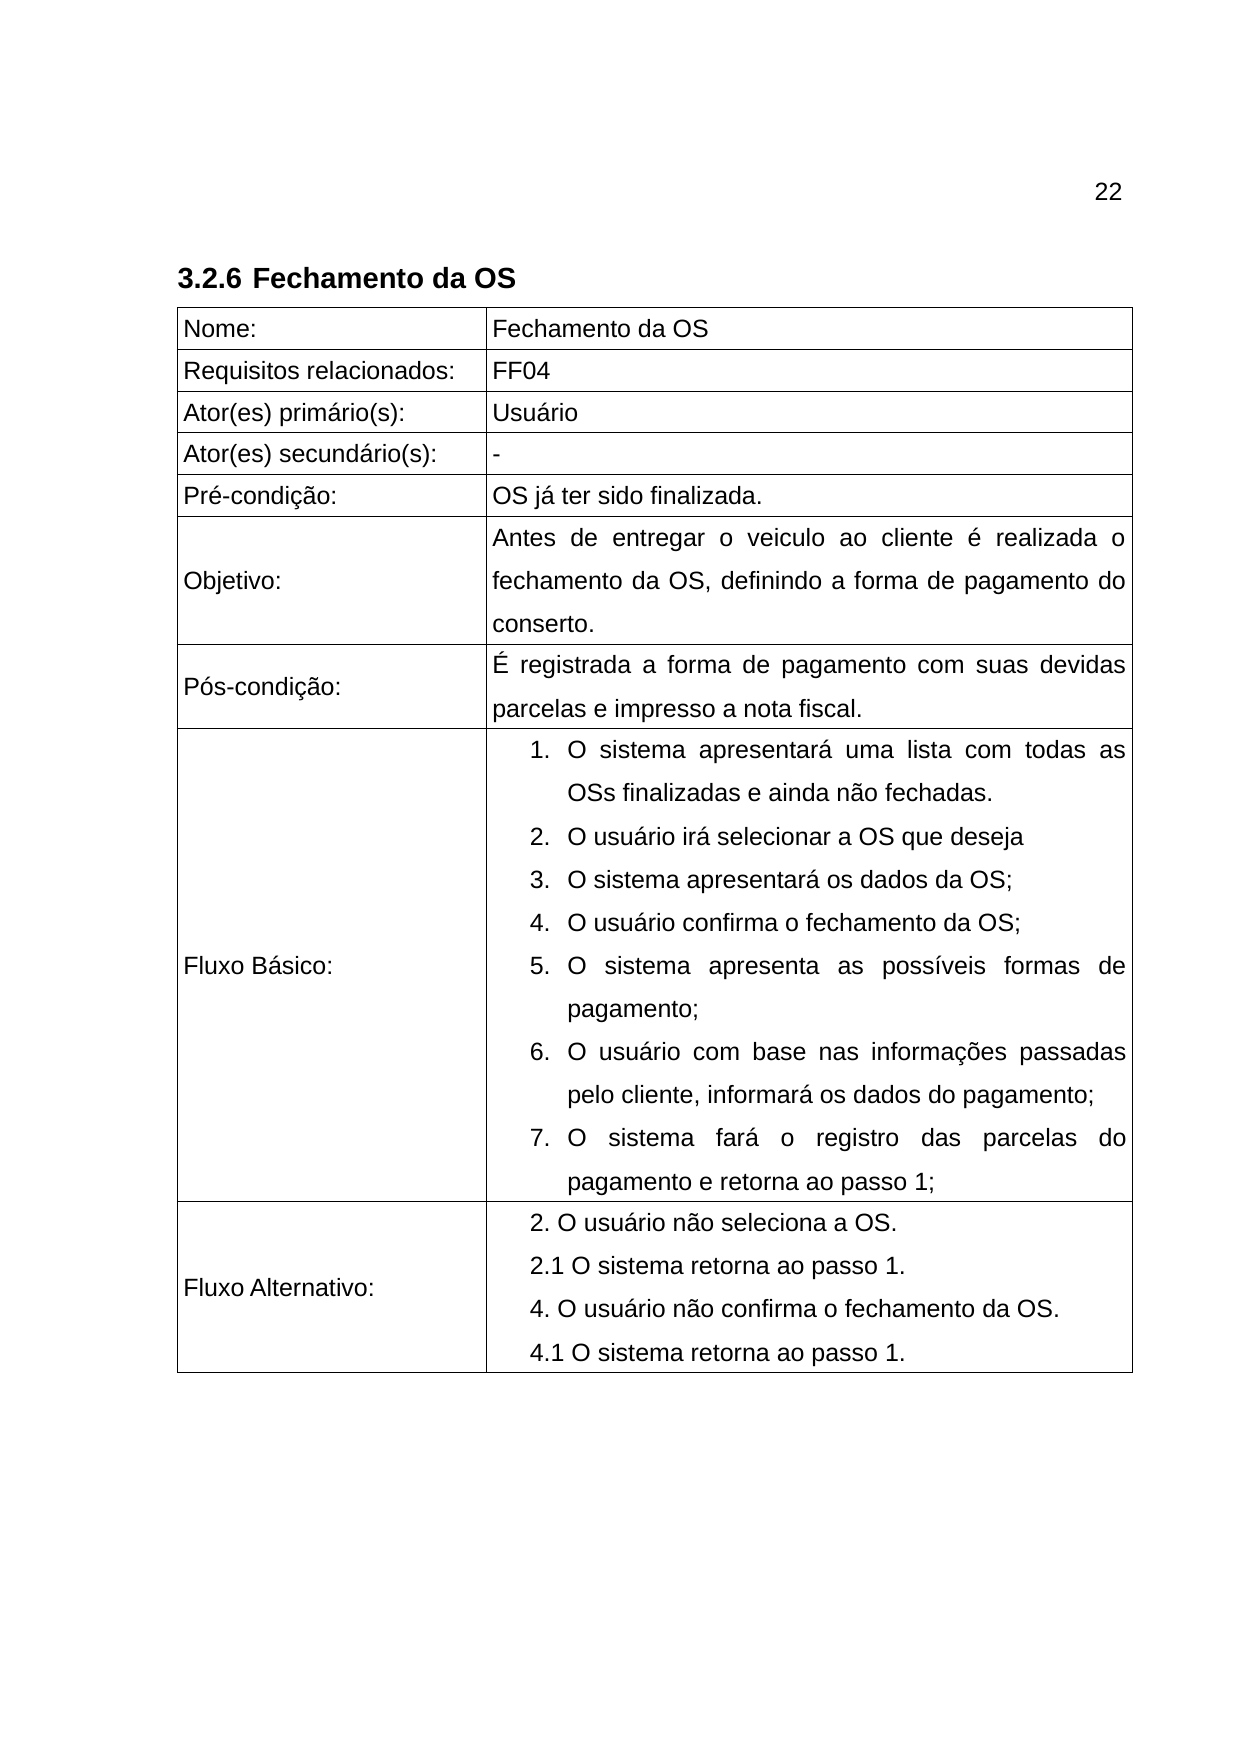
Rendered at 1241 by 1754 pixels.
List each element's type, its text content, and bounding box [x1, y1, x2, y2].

table_cell Antes de entregar o veiculo ao cliente é realizada o fechamento da OS, definindo a forma de pagamento do conserto. [487, 517, 1132, 643]
table_cell Fluxo Alternativo: [178, 1202, 486, 1372]
table_cell 2. O usuário não seleciona a OS. 2.1 O sistema retorna ao passo 1. 4. O usuário não confirma o fechamento da OS. 4.1 O sistema retorna ao passo 1. [487, 1202, 1132, 1372]
table_cell Usuário [487, 392, 1132, 432]
table_header Fechamento da OS [487, 308, 1132, 349]
table_cell Pré-condição: [178, 475, 486, 516]
table_cell FF04 [487, 350, 1132, 391]
table_cell É registrada a forma de pagamento com suas devidas parcelas e impresso a nota fiscal. [487, 645, 1132, 728]
table_header Nome: [178, 308, 486, 349]
subtitle Fechamento da OS [177, 261, 1122, 295]
table_cell - [487, 433, 1132, 474]
table_cell Objetivo: [178, 517, 486, 643]
table_cell Requisitos relacionados: [178, 350, 486, 391]
table_cell O sistema apresentará uma lista com todas as OSs finalizadas e ainda não fechadas. O usuário irá selecionar a OS que deseja O sistema apresentará os dados da OS; O usuário confirma o fechamento da OS; O sistema apresenta as possíveis formas de pagamento; O usuário com base nas informações passadas pelo cliente, informará os dados do pagamento; O sistema fará o registro das parcelas do pagamento e retorna ao passo 1; [487, 729, 1132, 1201]
table_cell Ator(es) primário(s): [178, 392, 486, 432]
table_cell Ator(es) secundário(s): [178, 433, 486, 474]
table_cell OS já ter sido finalizada. [487, 475, 1132, 516]
table_cell Pós-condição: [178, 645, 486, 728]
table_cell Fluxo Básico: [178, 729, 486, 1201]
